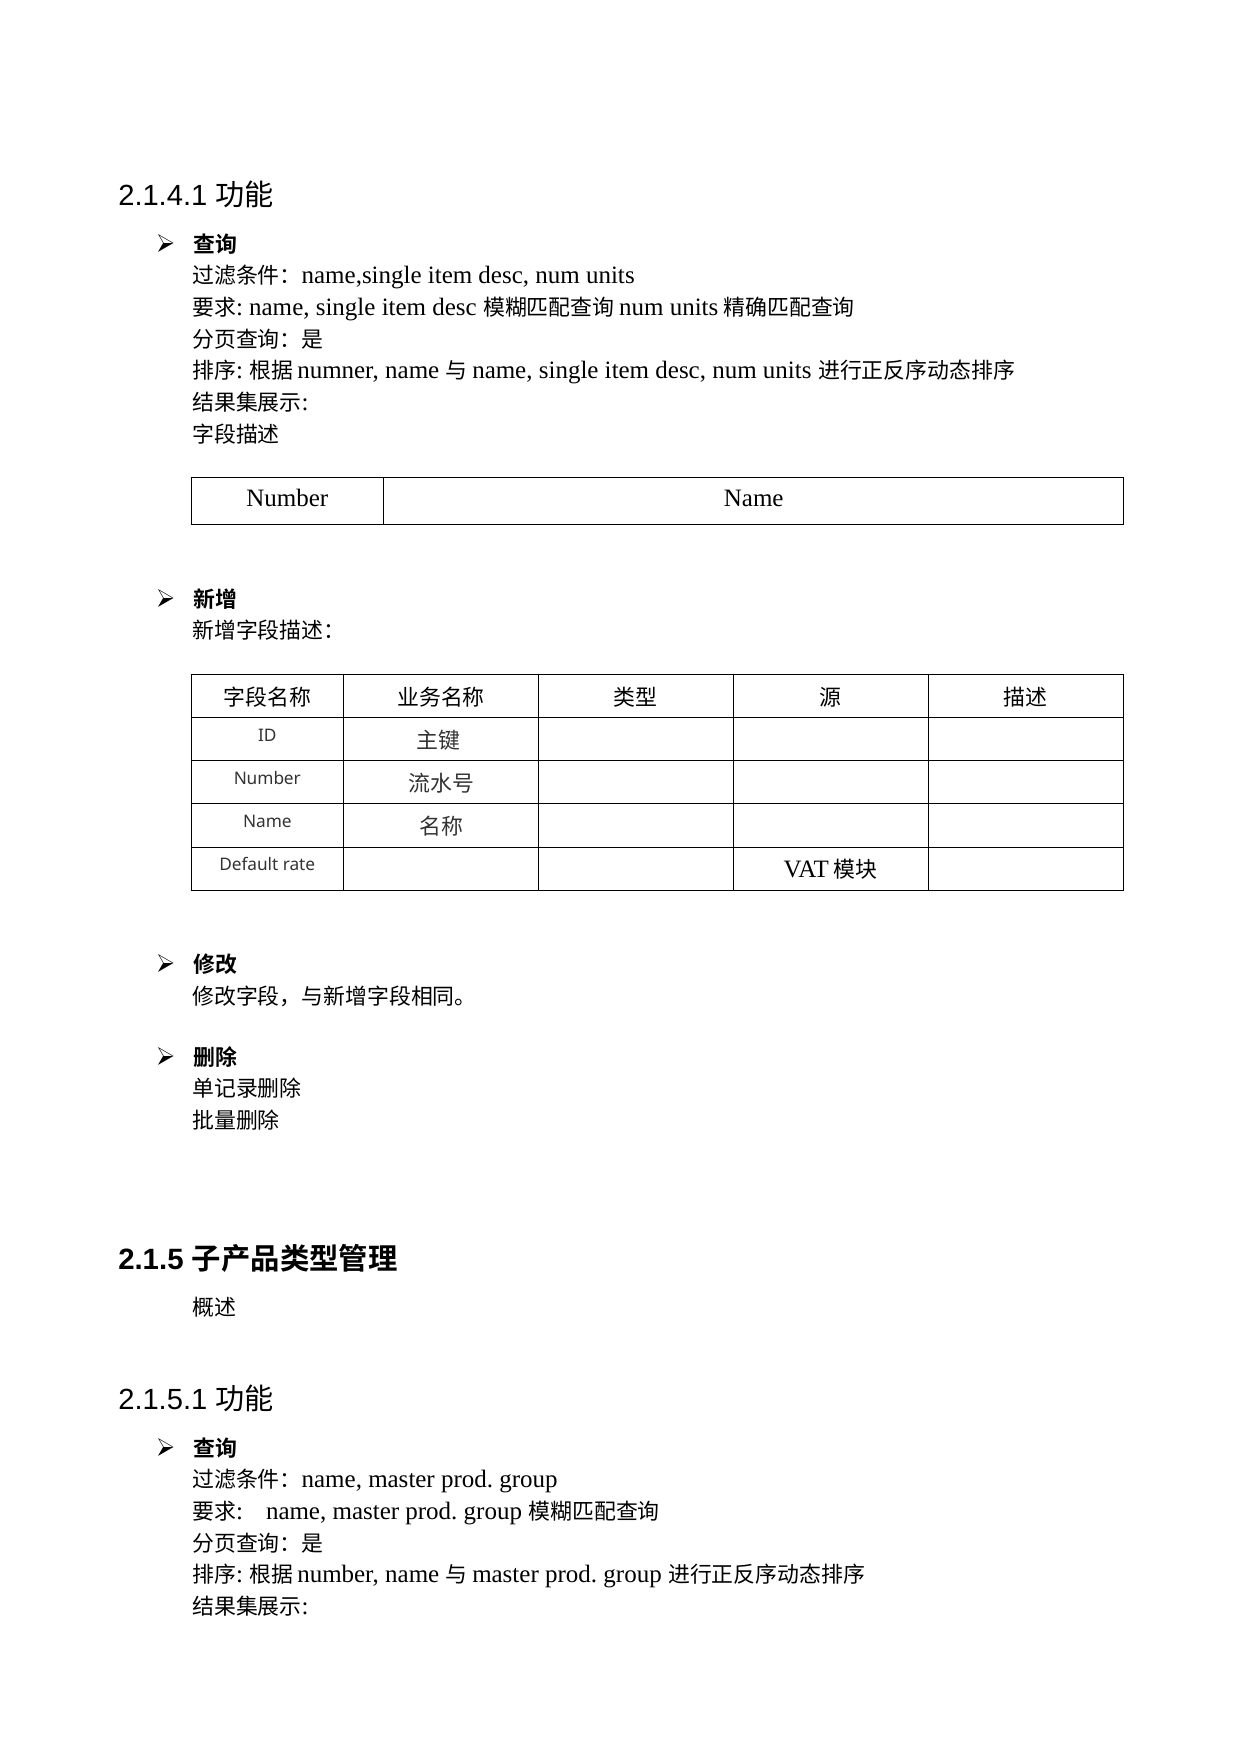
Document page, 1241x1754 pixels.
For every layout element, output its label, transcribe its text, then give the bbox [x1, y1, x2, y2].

list 删除 [156, 1039, 1122, 1071]
text 修改字段，与新增字段相同。 [118, 979, 1122, 1011]
table_header Number [192, 478, 383, 524]
table_cell 流水号 [344, 761, 538, 803]
table_cell [734, 804, 928, 847]
text 排序: 根据number, name 与 master prod. group 进行正反序动态排序 [118, 1557, 1122, 1589]
table_cell [539, 718, 733, 760]
table_cell [539, 804, 733, 847]
table_cell [734, 761, 928, 803]
subtitle 2.1.5.1 功能 [118, 1376, 1122, 1418]
table_cell [344, 848, 538, 890]
text 过滤条件：name,single item desc, num units [118, 258, 1122, 290]
table_header 类型 [539, 675, 733, 717]
table_cell ID [192, 718, 343, 760]
table_cell 名称 [344, 804, 538, 847]
text 过滤条件：name, master prod. group [118, 1462, 1122, 1494]
text 结果集展示: [118, 1589, 1122, 1621]
table_cell 主键 [344, 718, 538, 760]
text 单记录删除 [118, 1071, 1122, 1103]
subtitle 2.1.5 子产品类型管理 [118, 1235, 1122, 1278]
table_cell VAT模块 [734, 848, 928, 890]
table_cell [539, 848, 733, 890]
list 查询 [156, 227, 1122, 258]
table_cell [539, 761, 733, 803]
table_header 业务名称 [344, 675, 538, 717]
text 结果集展示: [118, 385, 1122, 417]
text 概述 [118, 1290, 1122, 1322]
text 字段描述 [118, 417, 1122, 448]
text 要求: name, master prod. group 模糊匹配查询 [118, 1494, 1122, 1526]
table_header 源 [734, 675, 928, 717]
table_cell [734, 718, 928, 760]
list 查询 [156, 1431, 1122, 1462]
table_cell Name [192, 804, 343, 847]
table_header 描述 [929, 675, 1123, 717]
table_cell [929, 761, 1123, 803]
text 排序: 根据numner, name 与 name, single item desc, num units 进行正反序动态排序 [118, 353, 1122, 385]
table_cell Number [192, 761, 343, 803]
text 分页查询：是 [118, 1526, 1122, 1557]
table_cell Default rate [192, 848, 343, 890]
table_cell [929, 718, 1123, 760]
table_cell [929, 848, 1123, 890]
text 分页查询：是 [118, 322, 1122, 353]
table_header 字段名称 [192, 675, 343, 717]
subtitle 2.1.4.1 功能 [118, 172, 1122, 214]
table_cell [929, 804, 1123, 847]
list 新增 [156, 582, 1122, 613]
text 要求: name, single item desc 模糊匹配查询 num units精确匹配查询 [118, 290, 1122, 322]
list 修改 [156, 947, 1122, 979]
table_header Name [384, 478, 1123, 524]
text 新增字段描述： [118, 613, 1122, 645]
text 批量删除 [118, 1103, 1122, 1134]
